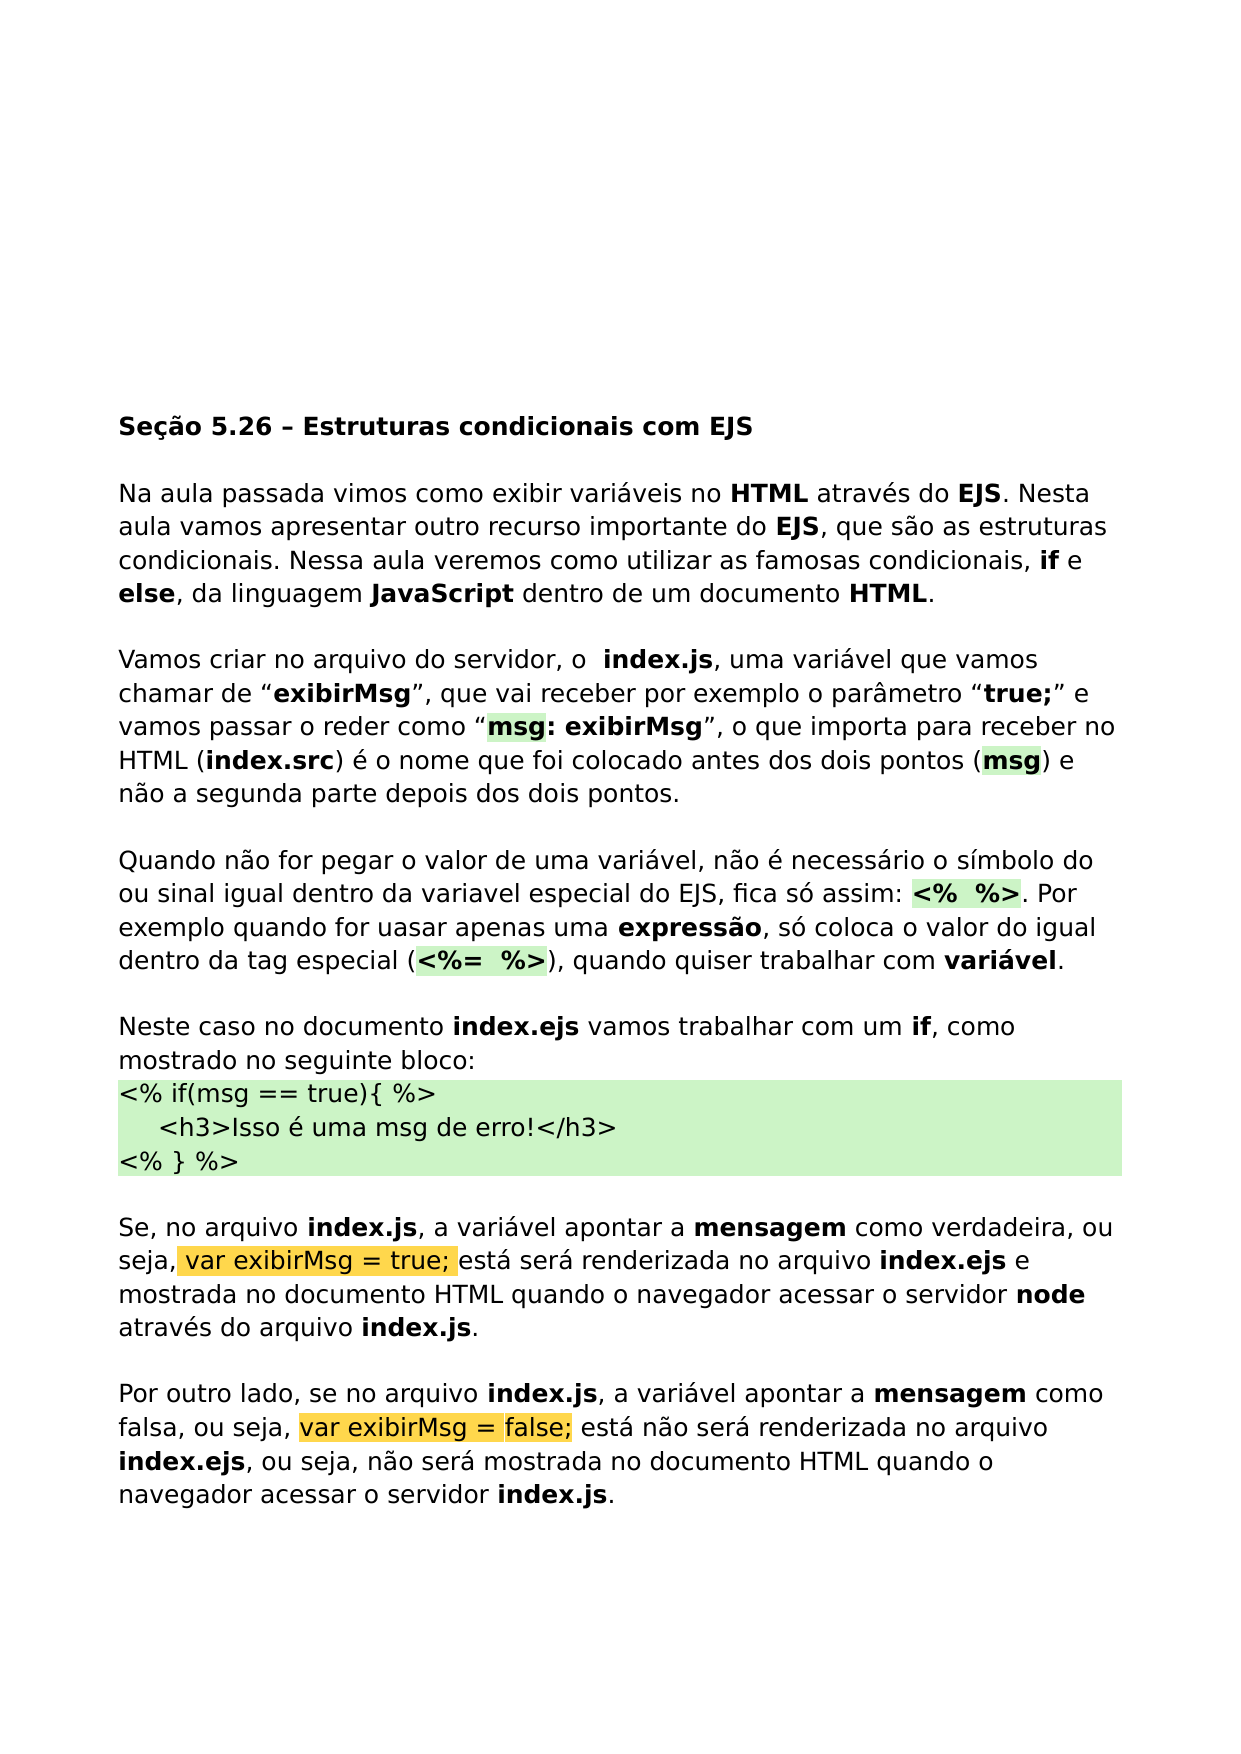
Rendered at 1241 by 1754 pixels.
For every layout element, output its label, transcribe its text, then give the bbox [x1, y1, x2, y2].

text Vamos criar no arquivo do servidor, o index.js, uma variável que vamos chamar de “exibirMsg”, que vai receber por exemplo o parâmetro “true;” e vamos passar o reder como “msg: exibirMsg”, o que importa para receber no HTML (index.src) é o nome que foi colocado antes dos dois pontos (msg) e não a segunda parte depois dos dois pontos. [118, 646, 1122, 809]
text Seção 5.26 – Estruturas condicionais com EJS [118, 412, 1122, 442]
text Na aula passada vimos como exibir variáveis no HTML através do EJS. Nesta aula vamos apresentar outro recurso importante do EJS, que são as estruturas condicionais. Nessa aula veremos como utilizar as famosas condicionais, if e else, da linguagem JavaScript dentro de um documento HTML. [118, 479, 1122, 608]
text <% if(msg == true){ %> [118, 1080, 1122, 1109]
text Quando não for pegar o valor de uma variável, não é necessário o símbolo do ou sinal igual dentro da variavel especial do EJS, fica só assim: <% %>. Por exemplo quando for uasar apenas uma expressão, só coloca o valor do igual dentro da tag especial (<%= %>), quando quiser trabalhar com variável. [118, 846, 1122, 976]
text <% } %> [118, 1147, 1122, 1176]
text Por outro lado, se no arquivo index.js, a variável apontar a mensagem como falsa, ou seja, var exibirMsg = false; está não será renderizada no arquivo index.ejs, ou seja, não será mostrada no documento HTML quando o navegador acessar o servidor index.js. [118, 1380, 1122, 1509]
text <h3>Isso é uma msg de erro!</h3> [118, 1113, 1122, 1142]
text Neste caso no documento index.ejs vamos trabalhar com um if, como mostrado no seguinte bloco: [118, 1013, 1122, 1075]
text Se, no arquivo index.js, a variável apontar a mensagem como verdadeira, ou seja, var exibirMsg = true; está será renderizada no arquivo index.ejs e mostrada no documento HTML quando o navegador acessar o servidor node através do arquivo index.js. [118, 1213, 1122, 1343]
